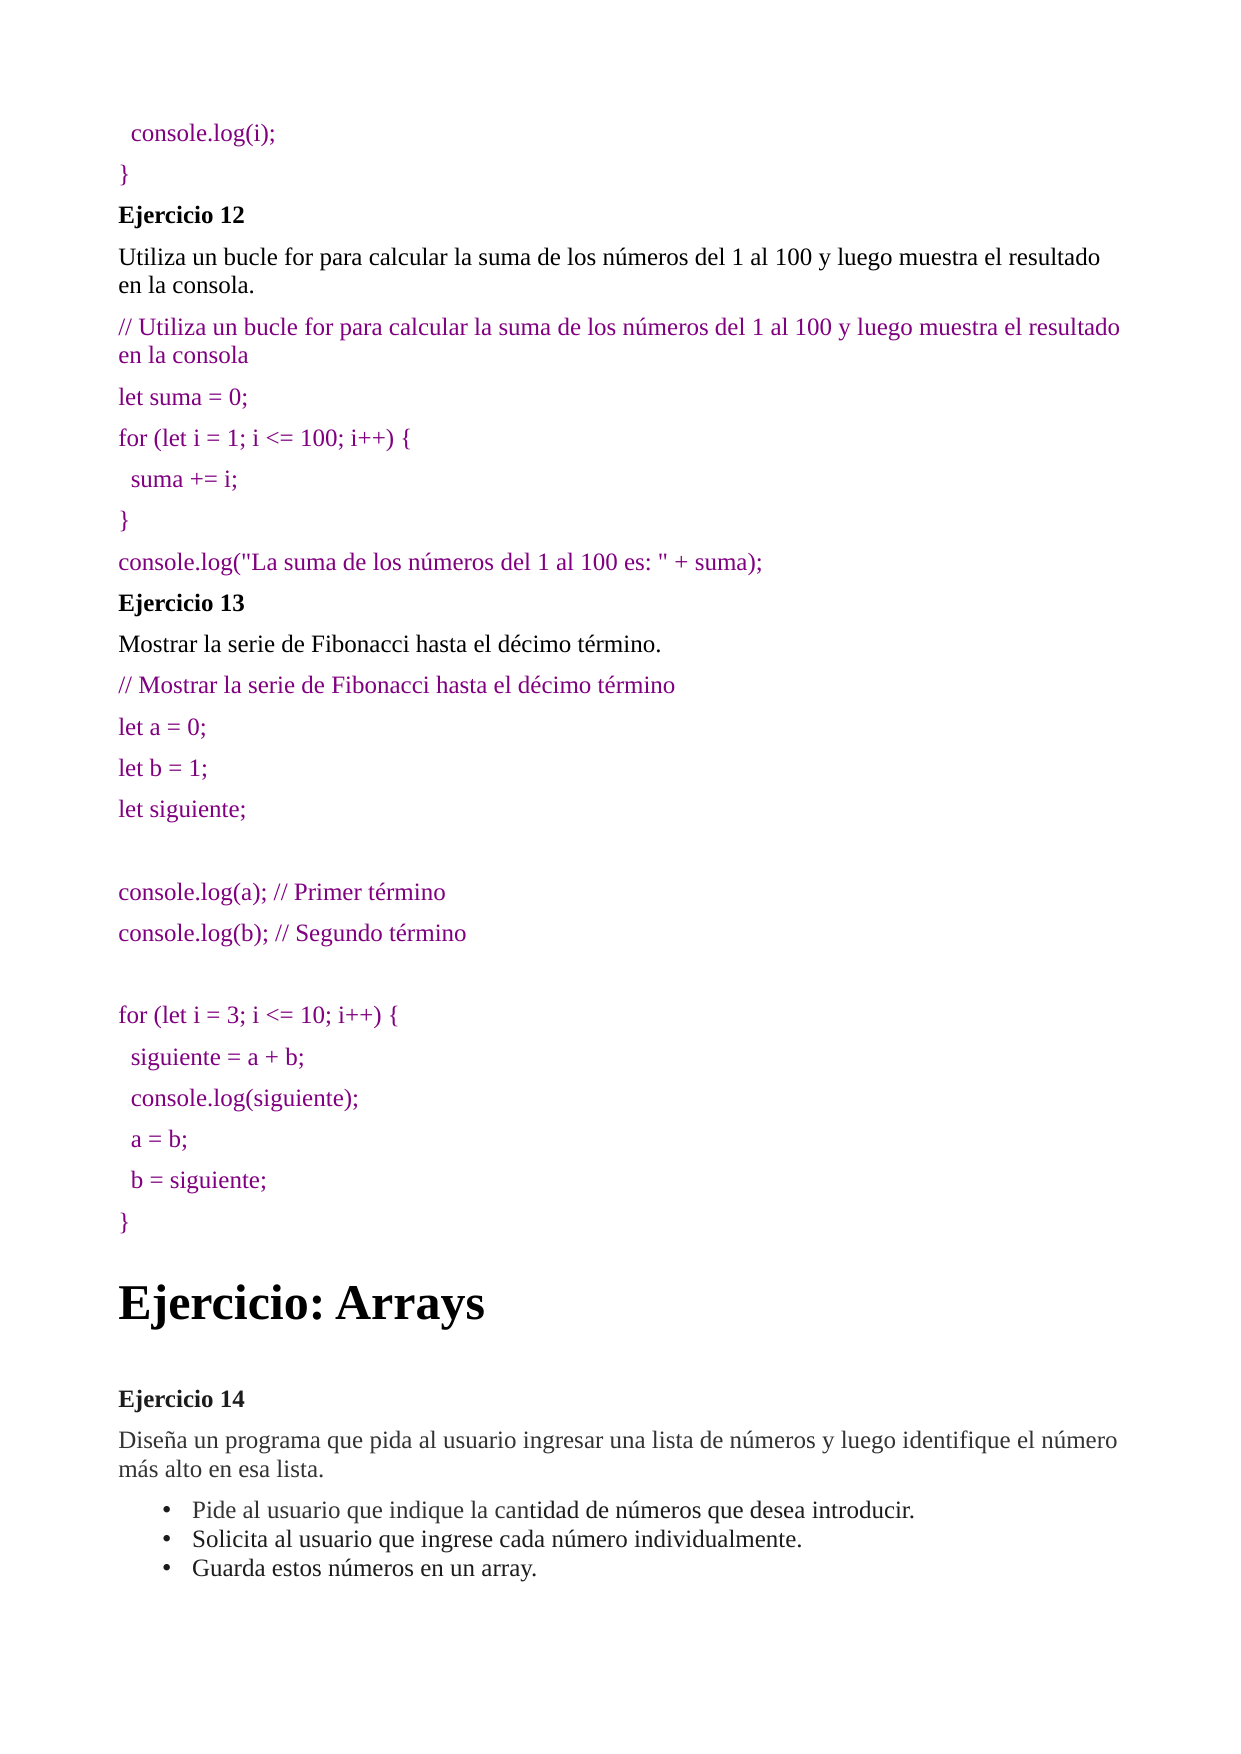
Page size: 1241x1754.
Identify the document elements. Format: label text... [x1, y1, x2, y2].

text for (let i = 3; i <= 10; i++) { [118, 1001, 1122, 1029]
text // Utiliza un bucle for para calcular la suma de los números del 1 al 100 y luego muestra el resultado en la consola [118, 312, 1122, 369]
text siguiente = a + b; [118, 1042, 1122, 1071]
subtitle Ejercicio: Arrays [118, 1273, 1122, 1331]
text Diseña un programa que pida al usuario ingresar una lista de números y luego identifique el número más alto en esa lista. [118, 1426, 1122, 1483]
text Ejercicio 14 [118, 1384, 1122, 1413]
text console.log(a); // Primer término [118, 877, 1122, 906]
text let b = 1; [118, 753, 1122, 782]
list Pide al usuario que indique la cantidad de números que desea introducir. [162, 1496, 1122, 1524]
text b = siguiente; [118, 1166, 1122, 1194]
text let siguiente; [118, 794, 1122, 823]
list Guarda estos números en un array. [162, 1553, 1122, 1582]
text Mostrar la serie de Fibonacci hasta el décimo término. [118, 629, 1122, 658]
list Solicita al usuario que ingrese cada número individualmente. [162, 1524, 1122, 1553]
text } [118, 1207, 1122, 1236]
text } [118, 506, 1122, 534]
text console.log(siguiente); [118, 1083, 1122, 1112]
text console.log(b); // Segundo término [118, 918, 1122, 947]
text console.log(i); [118, 118, 1122, 147]
text for (let i = 1; i <= 100; i++) { [118, 423, 1122, 452]
text console.log("La suma de los números del 1 al 100 es: " + suma); [118, 547, 1122, 576]
text let suma = 0; [118, 382, 1122, 411]
text // Mostrar la serie de Fibonacci hasta el décimo término [118, 671, 1122, 699]
text suma += i; [118, 464, 1122, 493]
text Utiliza un bucle for para calcular la suma de los números del 1 al 100 y luego muestra el resultado en la consola. [118, 242, 1122, 299]
text } [118, 159, 1122, 188]
text Ejercicio 12 [118, 201, 1122, 229]
text a = b; [118, 1124, 1122, 1153]
text Ejercicio 13 [118, 588, 1122, 617]
text let a = 0; [118, 712, 1122, 741]
